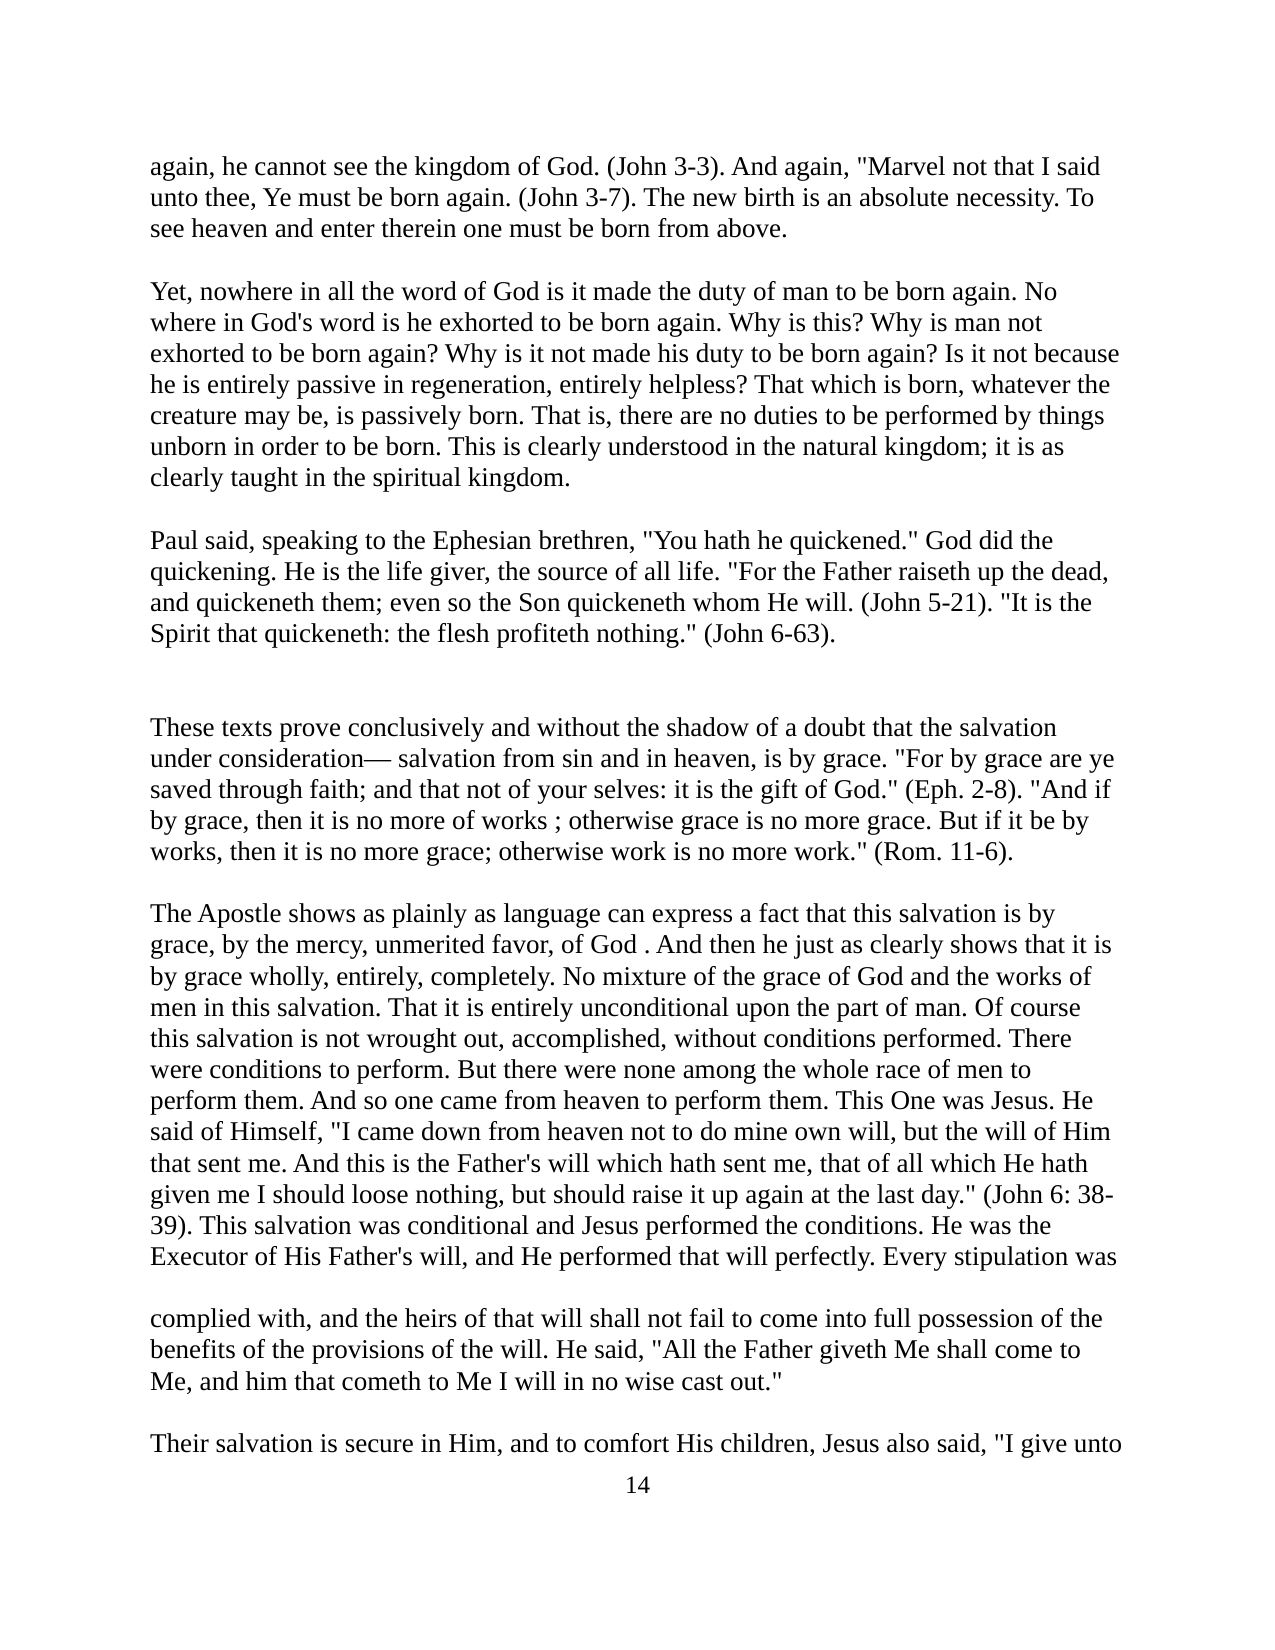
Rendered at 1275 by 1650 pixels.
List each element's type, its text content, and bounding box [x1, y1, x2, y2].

text These texts prove conclusively and without the shadow of a doubt that the salvation under consideration— salvation from sin and in heaven, is by grace. "For by grace are ye saved through faith; and that not of your selves: it is the gift of God." (Eph. 2-8). "And if by grace, then it is no more of works ; otherwise grace is no more grace. But if it be by works, then it is no more grace; otherwise work is no more work." (Rom. 11-6). [150, 711, 1125, 866]
text Paul said, speaking to the Ephesian brethren, "You hath he quickened." God did the quickening. He is the life giver, the source of all life. "For the Father raiseth up the dead, and quickeneth them; even so the Son quickeneth whom He will. (John 5-21). "It is the Spirit that quickeneth: the flesh profiteth nothing." (John 6-63). [150, 524, 1125, 648]
text complied with, and the heirs of that will shall not fail to come into full possession of the benefits of the provisions of the will. He said, "All the Father giveth Me shall come to Me, and him that cometh to Me I will in no wise cast out." [150, 1302, 1125, 1396]
text Yet, nowhere in all the word of God is it made the duty of man to be born again. No where in God's word is he exhorted to be born again. Why is this? Why is man not exhorted to be born again? Why is it not made his duty to be born again? Is it not because he is entirely passive in regeneration, entirely helpless? That which is born, whatever the creature may be, is passively born. That is, there are no duties to be performed by things unborn in order to be born. This is clearly understood in the natural kingdom; it is as clearly taught in the spiritual kingdom. [150, 274, 1125, 493]
text again, he cannot see the kingdom of God. (John 3-3). And again, "Marvel not that I said unto thee, Ye must be born again. (John 3-7). The new birth is an absolute necessity. To see heaven and enter therein one must be born from above. [150, 150, 1125, 243]
text Their salvation is secure in Him, and to comfort His children, Jesus also said, "I give unto [150, 1427, 1125, 1458]
text The Apostle shows as plainly as language can express a fact that this salvation is by grace, by the mercy, unmerited favor, of God . And then he just as clearly shows that it is by grace wholly, entirely, completely. No mixture of the grace of God and the works of men in this salvation. That it is entirely unconditional upon the part of man. Of course this salvation is not wrought out, accomplished, without conditions performed. There were conditions to perform. But there were none among the whole race of men to perform them. And so one came from heaven to perform them. This One was Jesus. He said of Himself, "I came down from heaven not to do mine own will, but the will of Him that sent me. And this is the Father's will which hath sent me, that of all which He hath given me I should loose nothing, but should raise it up again at the last day." (John 6: 38-39). This salvation was conditional and Jesus performed the conditions. He was the Executor of His Father's will, and He performed that will perfectly. Every stipulation was [150, 897, 1125, 1271]
